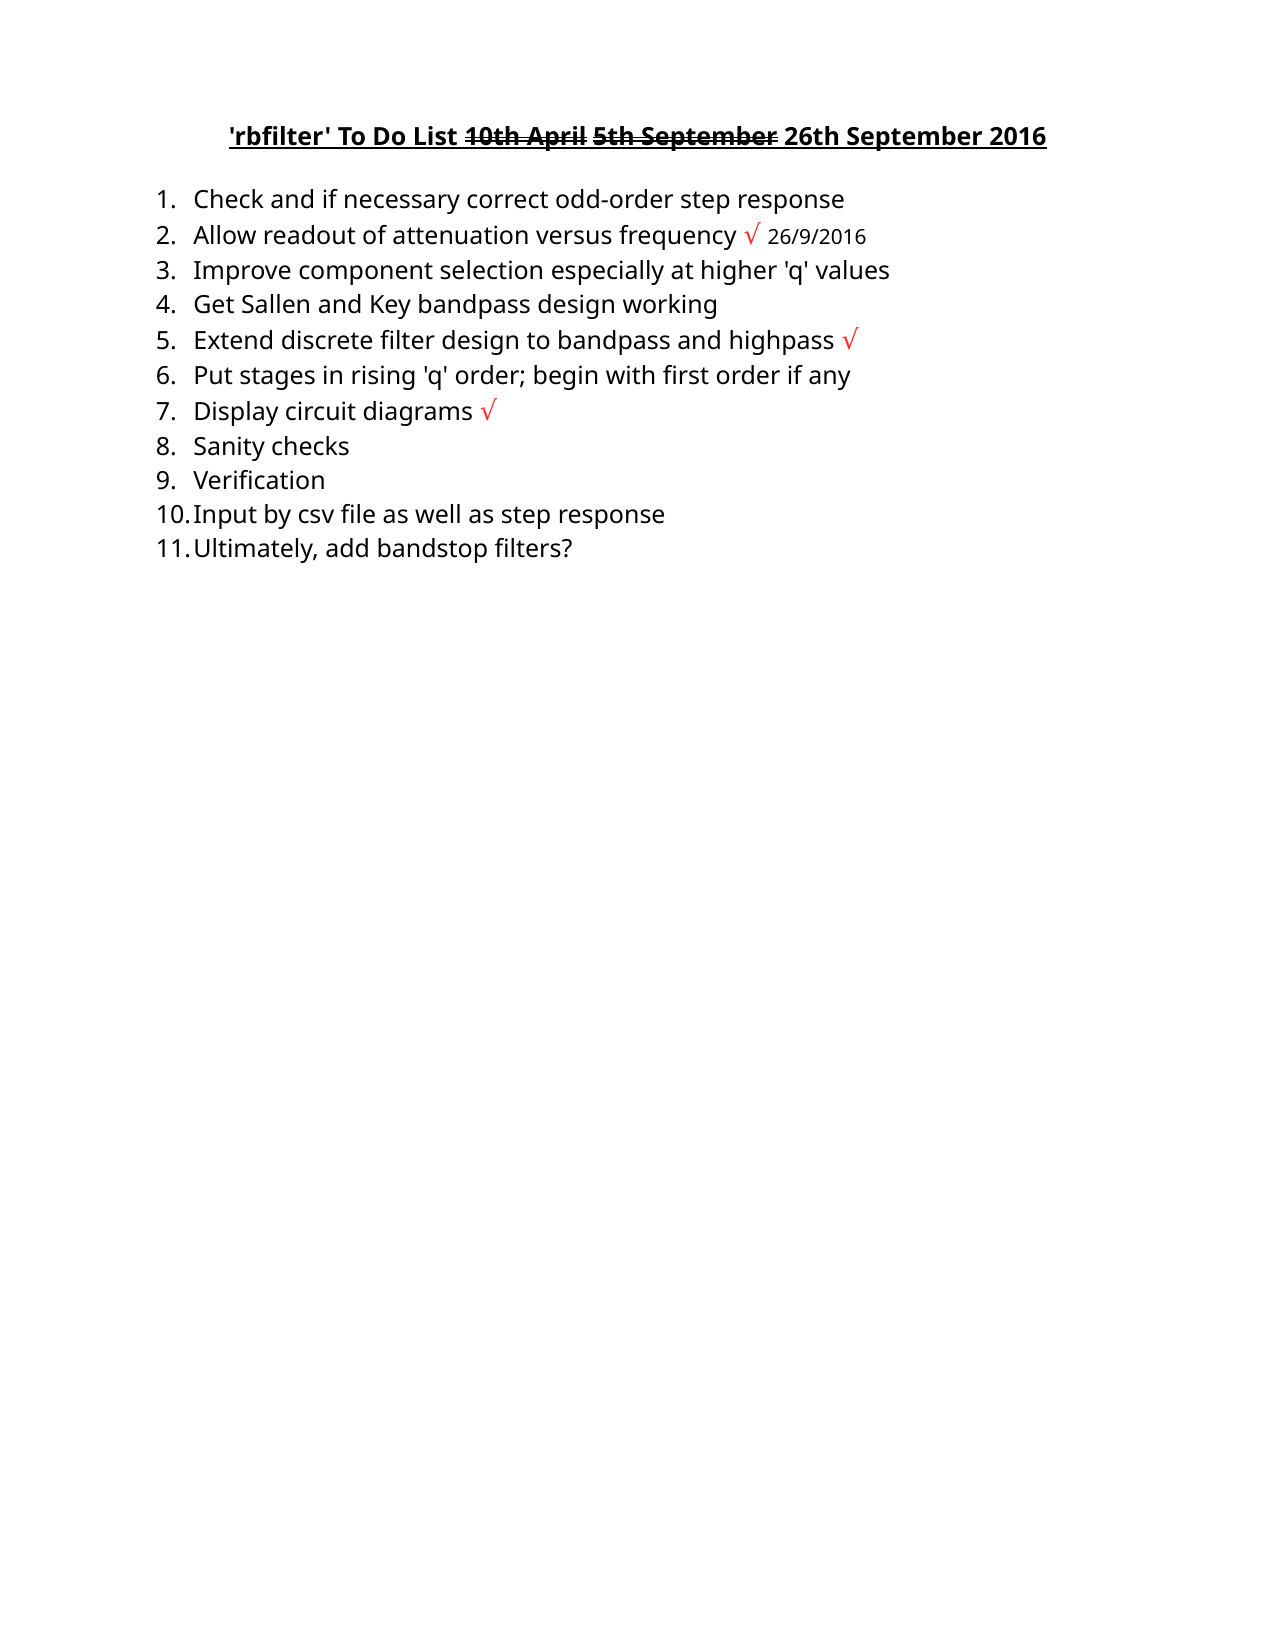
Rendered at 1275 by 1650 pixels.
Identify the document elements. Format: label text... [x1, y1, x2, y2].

list Get Sallen and Key bandpass design working [156, 287, 1157, 321]
list Improve component selection especially at higher 'q' values [156, 253, 1157, 287]
list Input by csv file as well as step response [156, 497, 1157, 531]
list Ultimately, add bandstop filters? [156, 531, 1157, 565]
list Check and if necessary correct odd-order step response [156, 182, 1157, 216]
list Verification [156, 463, 1157, 497]
list Sanity checks [156, 428, 1157, 463]
list Put stages in rising 'q' order; begin with first order if any [156, 358, 1157, 392]
list Allow readout of attenuation versus frequency √ 26/9/2016 [156, 216, 1157, 253]
list Extend discrete filter design to bandpass and highpass √ [156, 321, 1157, 358]
list Display circuit diagrams √ [156, 392, 1157, 428]
